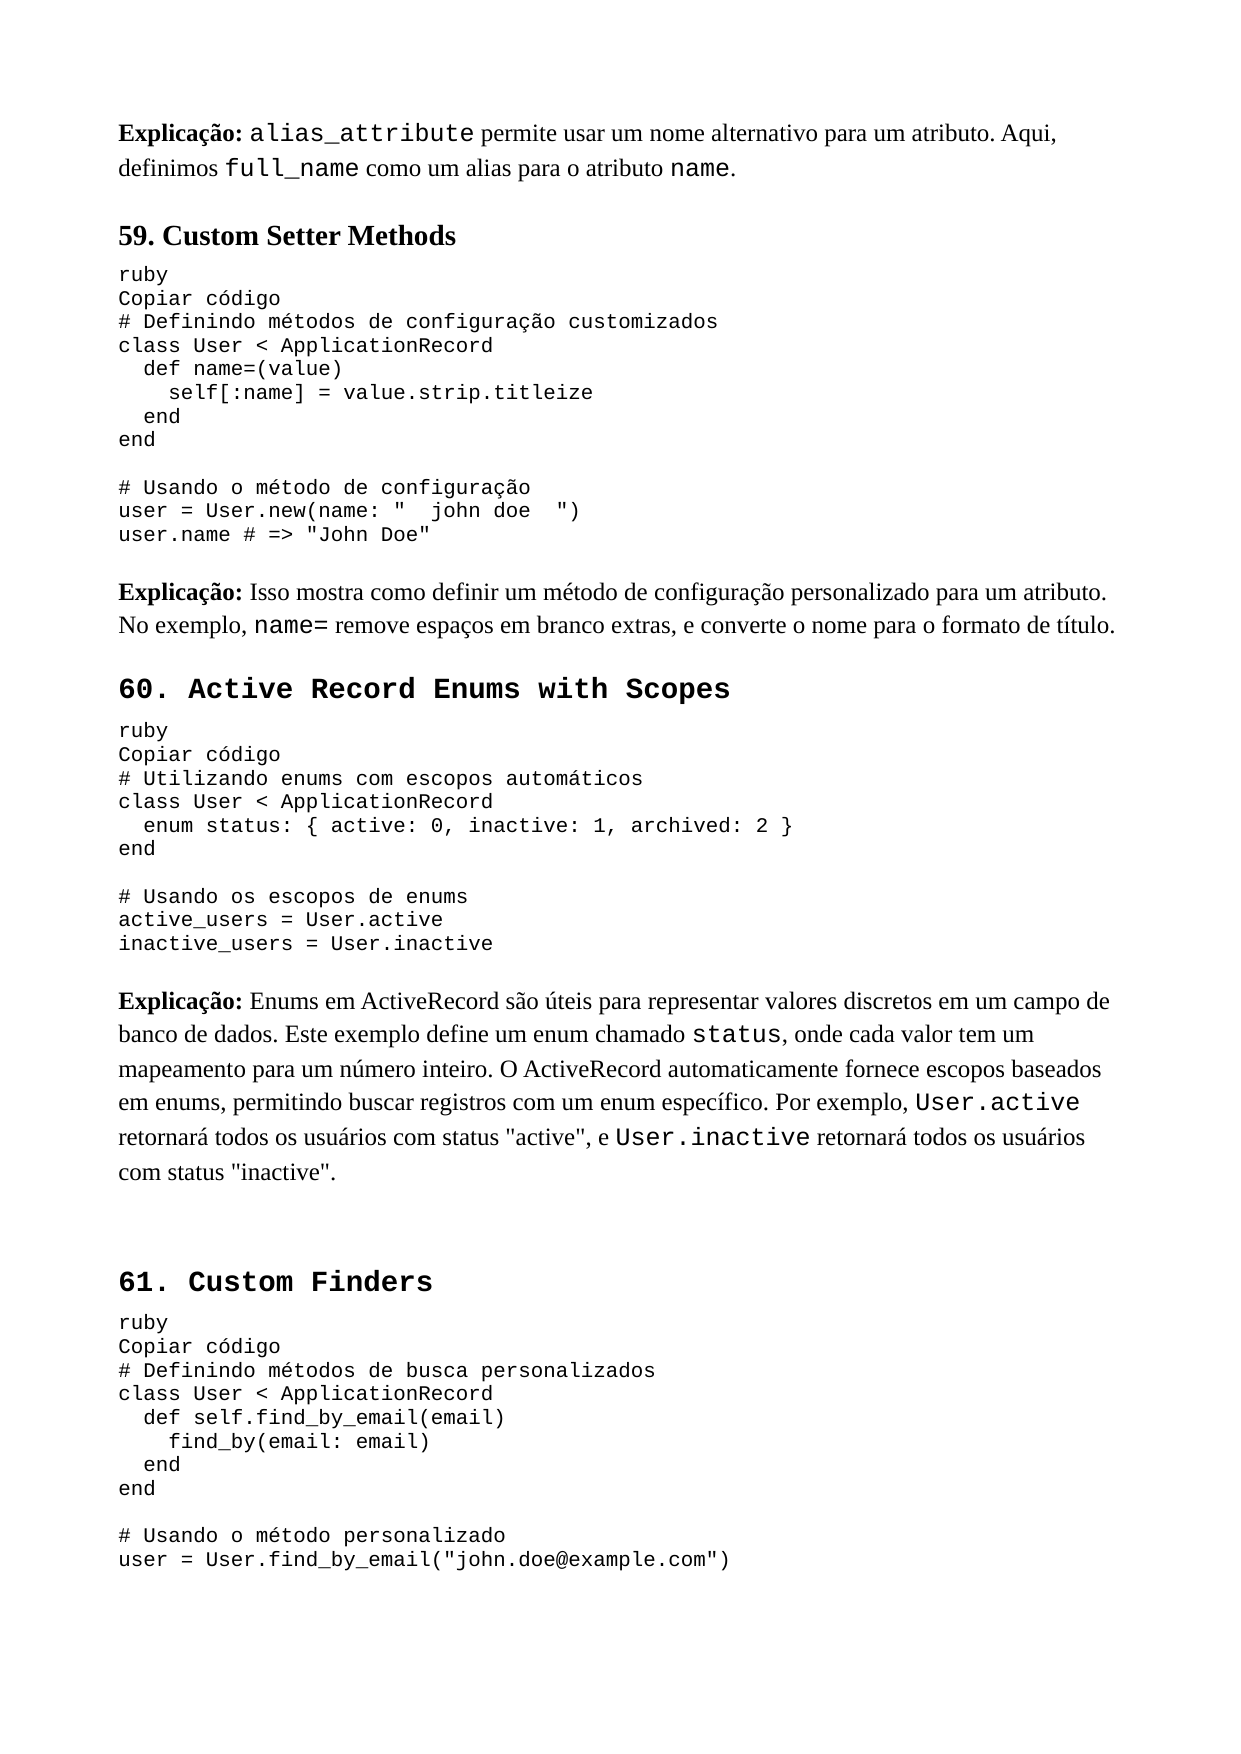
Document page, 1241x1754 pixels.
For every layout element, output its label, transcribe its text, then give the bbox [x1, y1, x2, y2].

text # Usando o método de configuração [118, 477, 1122, 500]
text active_users = User.active [118, 909, 1122, 933]
text Explicação: Isso mostra como definir um método de configuração personalizado para um atributo. No exemplo, name= remove espaços em branco extras, e converte o nome para o formato de título. [118, 577, 1122, 641]
text user = User.new(name: " john doe ") [118, 500, 1122, 524]
text # Usando o método personalizado [118, 1525, 1122, 1549]
text # Utilizando enums com escopos automáticos [118, 767, 1122, 791]
text end [118, 406, 1122, 429]
text end [118, 1454, 1122, 1478]
text inactive_users = User.inactive [118, 933, 1122, 957]
text end [118, 429, 1122, 453]
text end [118, 838, 1122, 862]
text # Usando os escopos de enums [118, 886, 1122, 909]
subtitle 60. Active Record Enums with Scopes [118, 675, 1122, 708]
subtitle 61. Custom Finders [118, 1267, 1122, 1300]
text # Definindo métodos de configuração customizados [118, 311, 1122, 335]
text Copiar código [118, 287, 1122, 311]
text self[:name] = value.strip.titleize [118, 382, 1122, 406]
text # Definindo métodos de busca personalizados [118, 1360, 1122, 1383]
text class User < ApplicationRecord [118, 335, 1122, 358]
text def self.find_by_email(email) [118, 1407, 1122, 1431]
text ruby [118, 1312, 1122, 1336]
text end [118, 1478, 1122, 1502]
text user = User.find_by_email("john.doe@example.com") [118, 1549, 1122, 1572]
text user.name # => "John Doe" [118, 524, 1122, 548]
text ruby [118, 264, 1122, 287]
text class User < ApplicationRecord [118, 1383, 1122, 1407]
text ruby [118, 720, 1122, 744]
text Explicação: Enums em ActiveRecord são úteis para representar valores discretos em um campo de banco de dados. Este exemplo define um enum chamado status, onde cada valor tem um mapeamento para um número inteiro. O ActiveRecord automaticamente fornece escopos baseados em enums, permitindo buscar registros com um enum específico. Por exemplo, User.active retornará todos os usuários com status "active", e User.inactive retornará todos os usuários com status "inactive". [118, 986, 1122, 1186]
text def name=(value) [118, 358, 1122, 382]
text class User < ApplicationRecord [118, 791, 1122, 815]
text Copiar código [118, 744, 1122, 767]
text enum status: { active: 0, inactive: 1, archived: 2 } [118, 815, 1122, 838]
subtitle 59. Custom Setter Methods [118, 218, 1122, 251]
text find_by(email: email) [118, 1431, 1122, 1454]
text Explicação: alias_attribute permite usar um nome alternativo para um atributo. Aqui, definimos full_name como um alias para o atributo name. [118, 118, 1122, 184]
text Copiar código [118, 1336, 1122, 1360]
